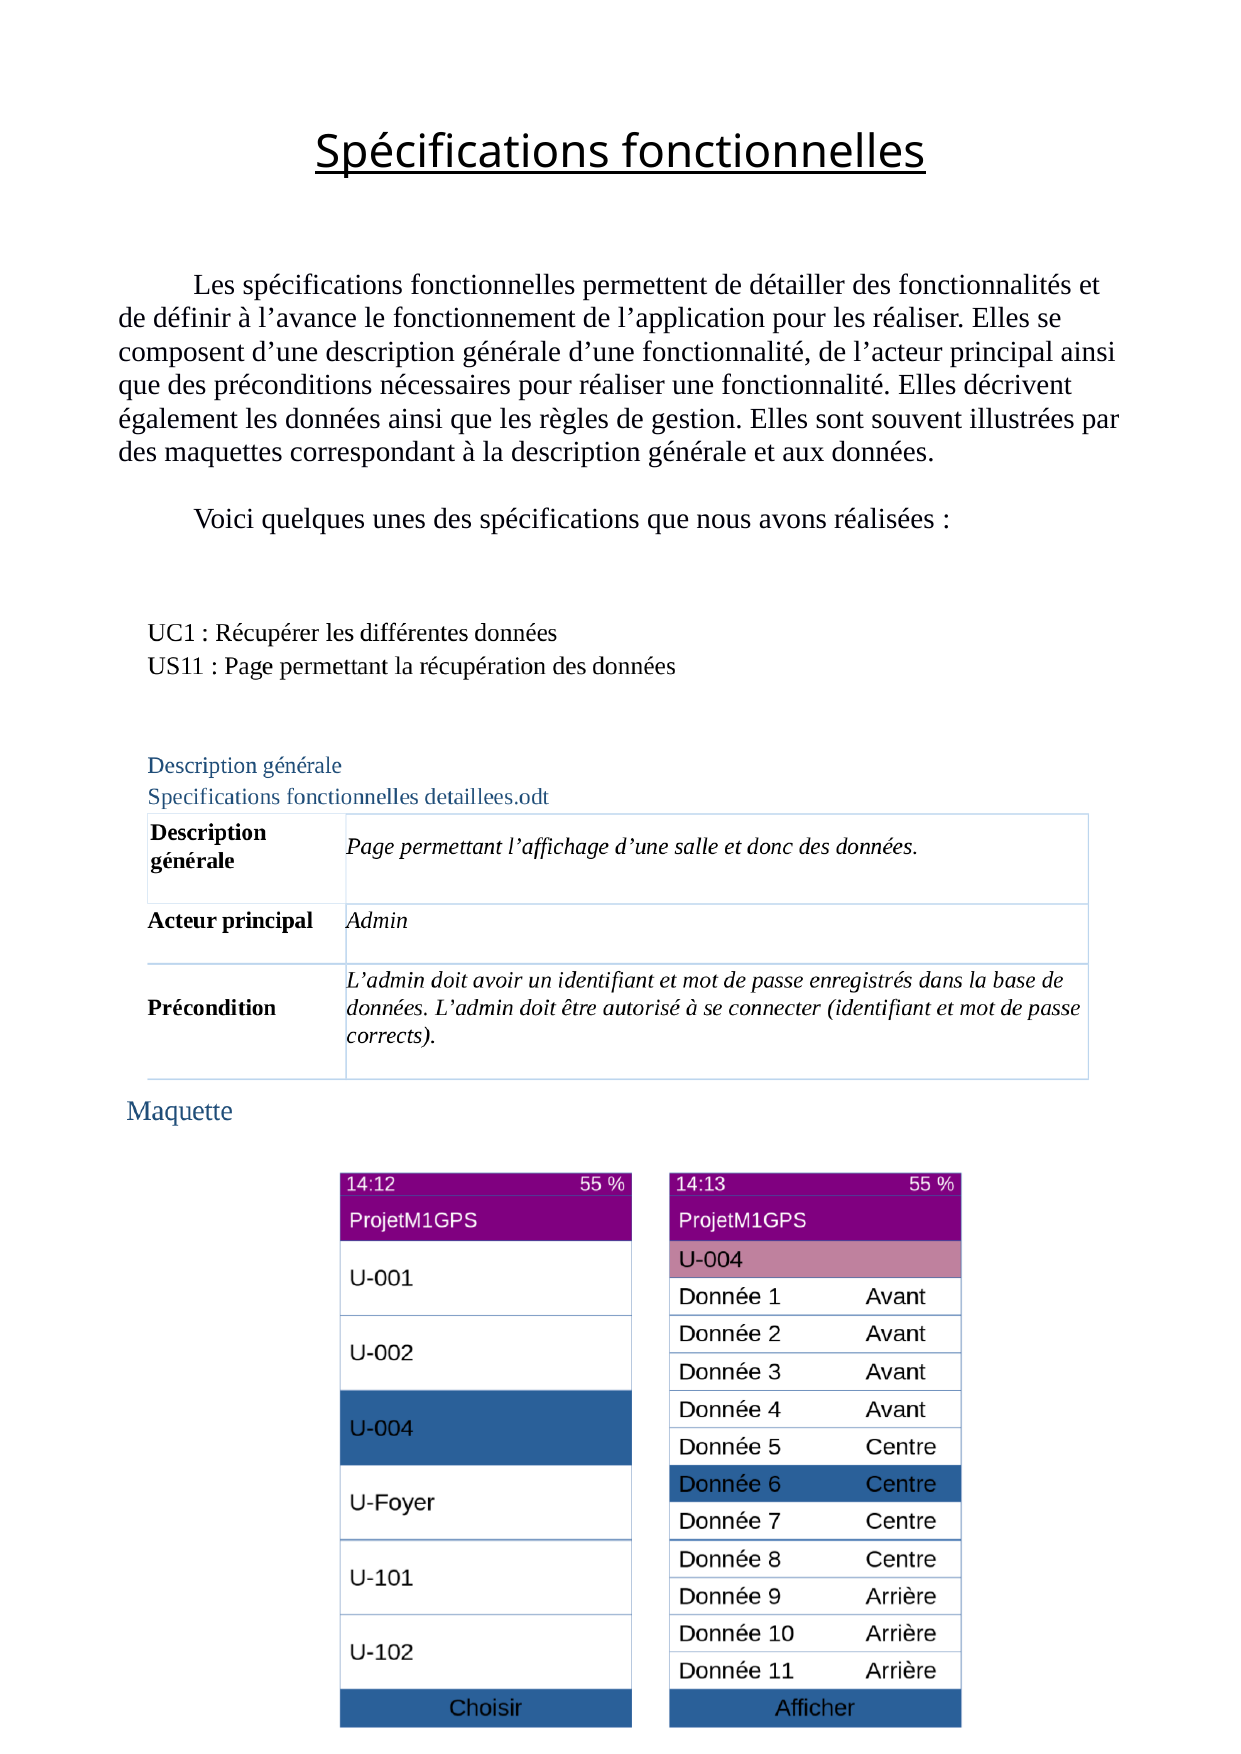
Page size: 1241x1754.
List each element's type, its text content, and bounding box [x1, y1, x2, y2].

picture [118, 602, 1123, 1754]
subtitle Spécifications fonctionnelles [118, 118, 1122, 181]
text Voici quelques unes des spécifications que nous avons réalisées : [118, 502, 1122, 535]
text Les spécifications fonctionnelles permettent de détailler des fonctionnalités et de définir à l’avance le fonctionnement de l’application pour les réaliser. Elles se composent d’une description générale d’une fonctionnalité, de l’acteur principal ainsi que des préconditions nécessaires pour réaliser une fonctionnalité. Elles décrivent également les données ainsi que les règles de gestion. Elles sont souvent illustrées par des maquettes correspondant à la description générale et aux données. [118, 267, 1122, 468]
